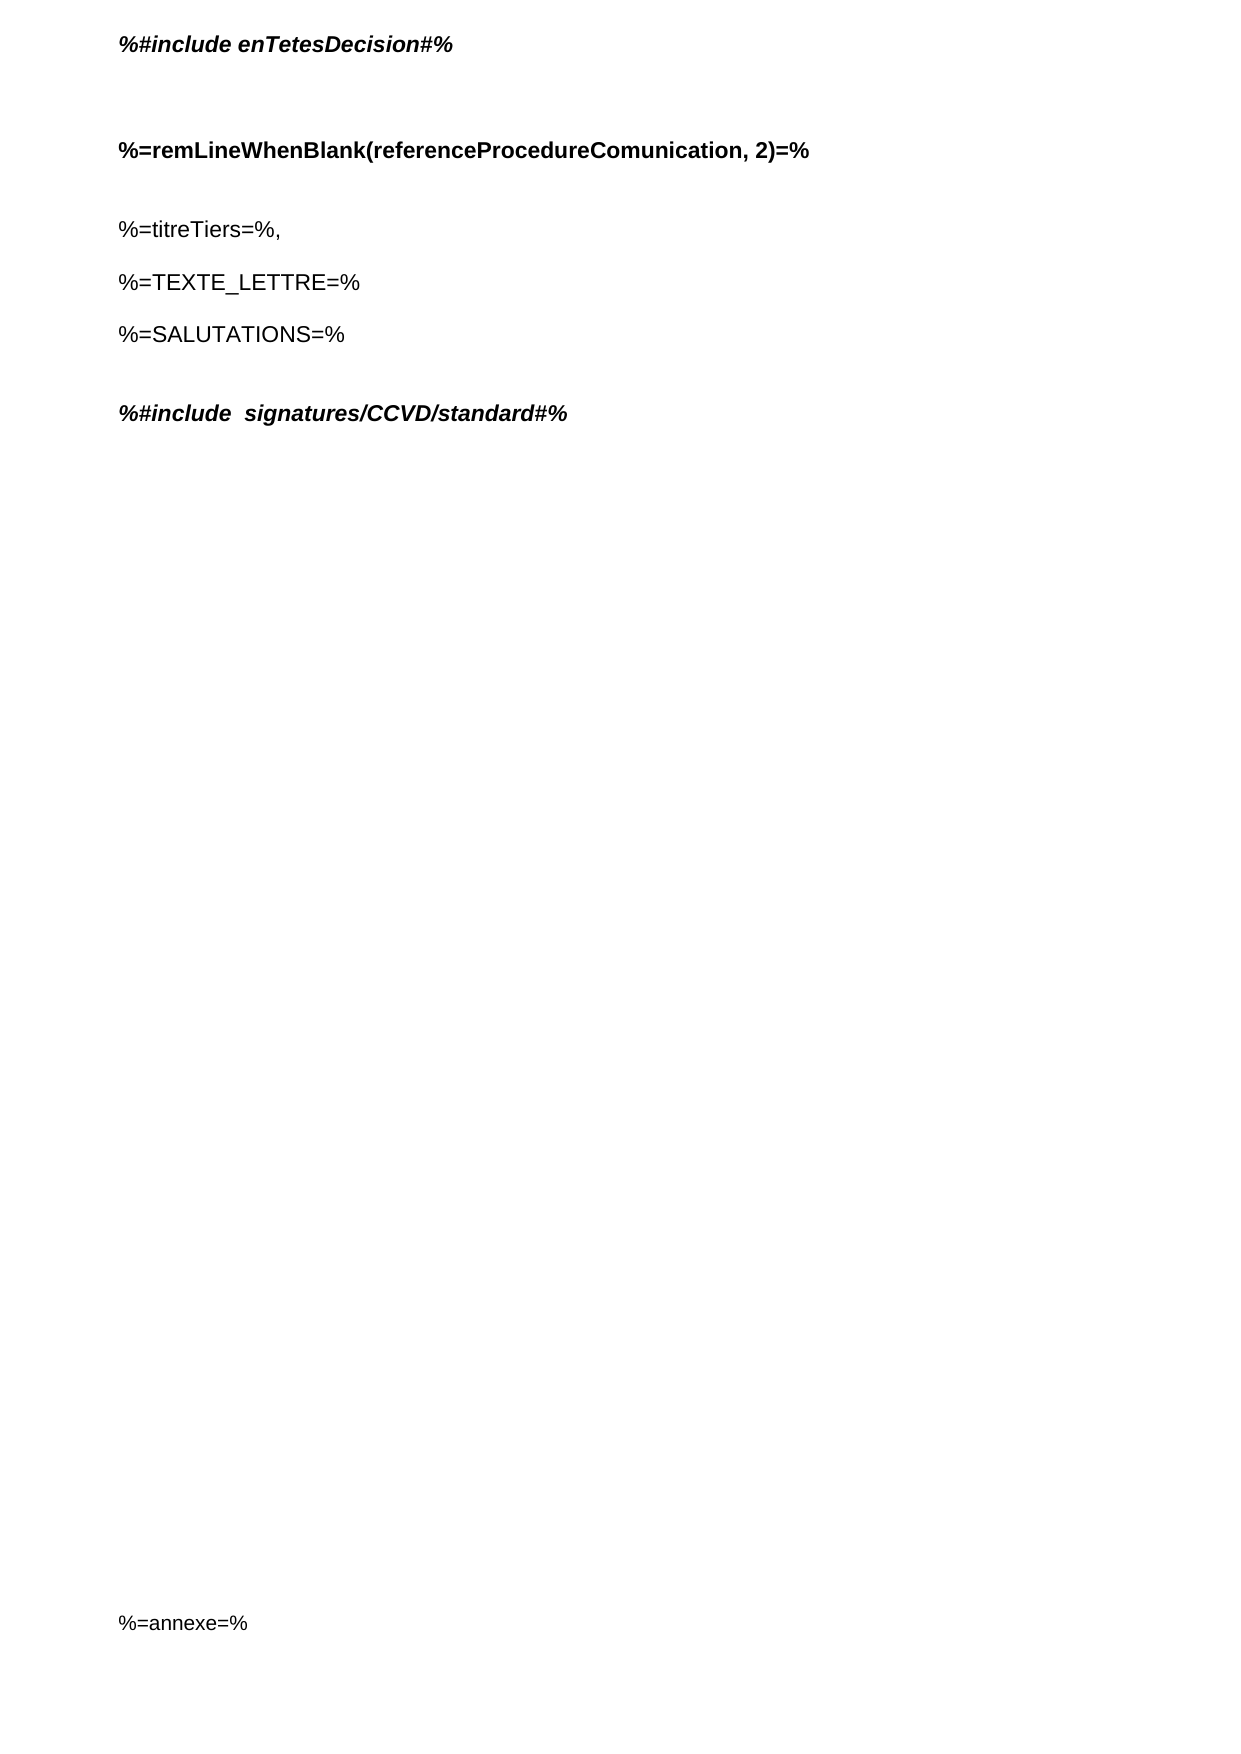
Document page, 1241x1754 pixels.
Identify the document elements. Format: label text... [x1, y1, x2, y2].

text %=SALUTATIONS=% [118, 321, 1122, 347]
text %#include signatures/CCVD/standard#% [118, 400, 1122, 427]
text %=titreTiers=%, [118, 216, 1122, 242]
text %#include enTetesDecision#% [118, 31, 1122, 58]
text %=TEXTE_LETTRE=% [118, 268, 1122, 295]
text %=remLineWhenBlank(referenceProcedureComunication, 2)=% [118, 137, 1122, 163]
